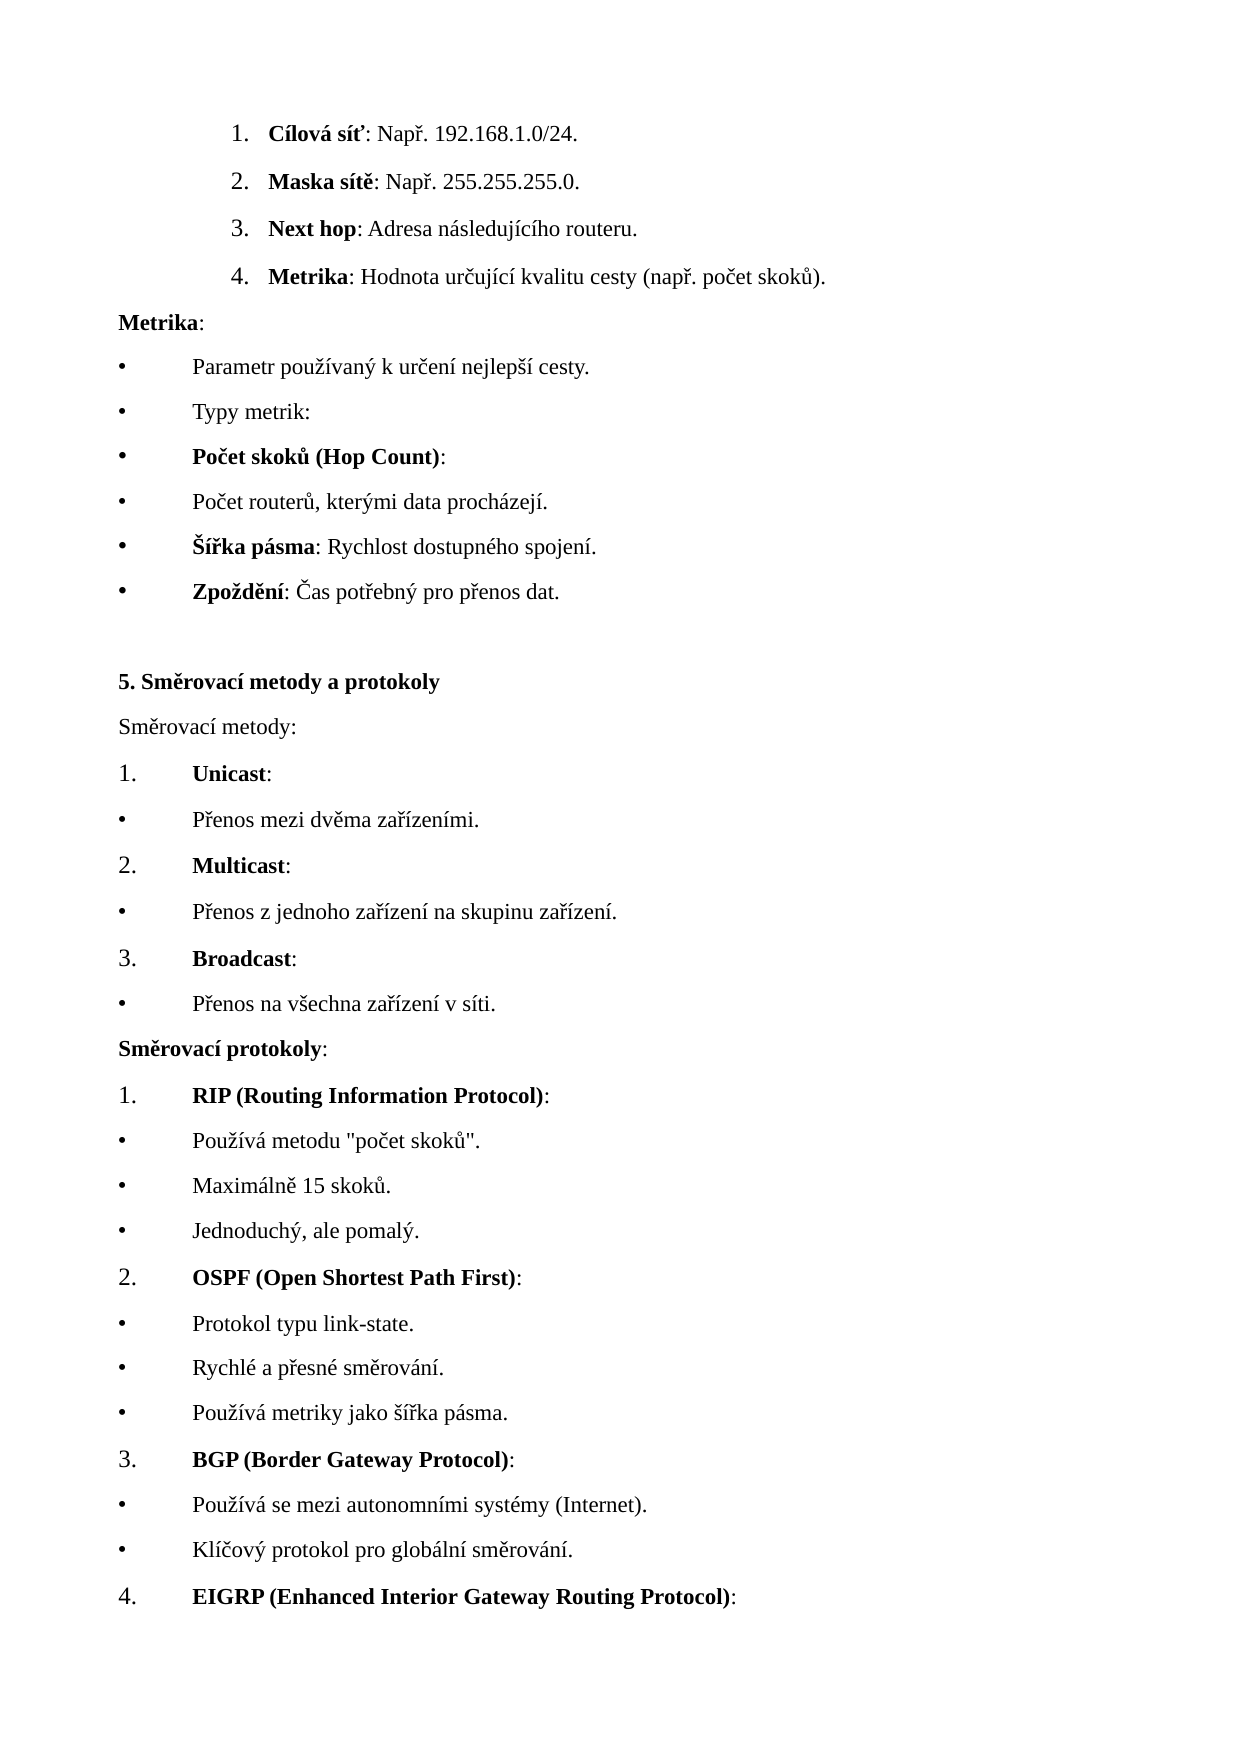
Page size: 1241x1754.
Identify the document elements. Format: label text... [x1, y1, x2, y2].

list Maximálně 15 skoků. [118, 1172, 1122, 1199]
list Maska sítě: Např. 255.255.255.0. [231, 166, 1122, 194]
list Protokol typu link-state. [118, 1309, 1122, 1336]
list Rychlé a přesné směrování. [118, 1354, 1122, 1381]
list Multicast: [118, 850, 1122, 879]
list Počet routerů, kterými data procházejí. [118, 488, 1122, 514]
list Parametr používaný k určení nejlepší cesty. [118, 353, 1122, 380]
list Jednoduchý, ale pomalý. [118, 1217, 1122, 1243]
list Přenos mezi dvěma zařízeními. [118, 806, 1122, 832]
list Šířka pásma: Rychlost dostupného spojení. [118, 533, 1122, 560]
text Směrovací protokoly: [118, 1035, 1122, 1062]
list Metrika: Hodnota určující kvalitu cesty (např. počet skoků). [231, 261, 1122, 290]
list Unicast: [118, 758, 1122, 787]
text Směrovací metody: [118, 713, 1122, 739]
list Zpoždění: Čas potřebný pro přenos dat. [118, 578, 1122, 605]
list Používá metriky jako šířka pásma. [118, 1399, 1122, 1426]
list Klíčový protokol pro globální směrování. [118, 1536, 1122, 1563]
list Next hop: Adresa následujícího routeru. [231, 213, 1122, 242]
text Metrika: [118, 308, 1122, 335]
list Používá metodu "počet skoků". [118, 1128, 1122, 1154]
list Přenos na všechna zařízení v síti. [118, 990, 1122, 1017]
list RIP (Routing Information Protocol): [118, 1080, 1122, 1109]
list Broadcast: [118, 943, 1122, 972]
list Používá se mezi autonomními systémy (Internet). [118, 1492, 1122, 1518]
text 5. Směrovací metody a protokoly [118, 668, 1122, 695]
list Typy metrik: [118, 398, 1122, 424]
list OSPF (Open Shortest Path First): [118, 1262, 1122, 1291]
list EIGRP (Enhanced Interior Gateway Routing Protocol): [118, 1581, 1122, 1610]
list Cílová síť: Např. 192.168.1.0/24. [231, 118, 1122, 147]
list Počet skoků (Hop Count): [118, 443, 1122, 470]
list BGP (Border Gateway Protocol): [118, 1444, 1122, 1473]
list Přenos z jednoho zařízení na skupinu zařízení. [118, 898, 1122, 924]
